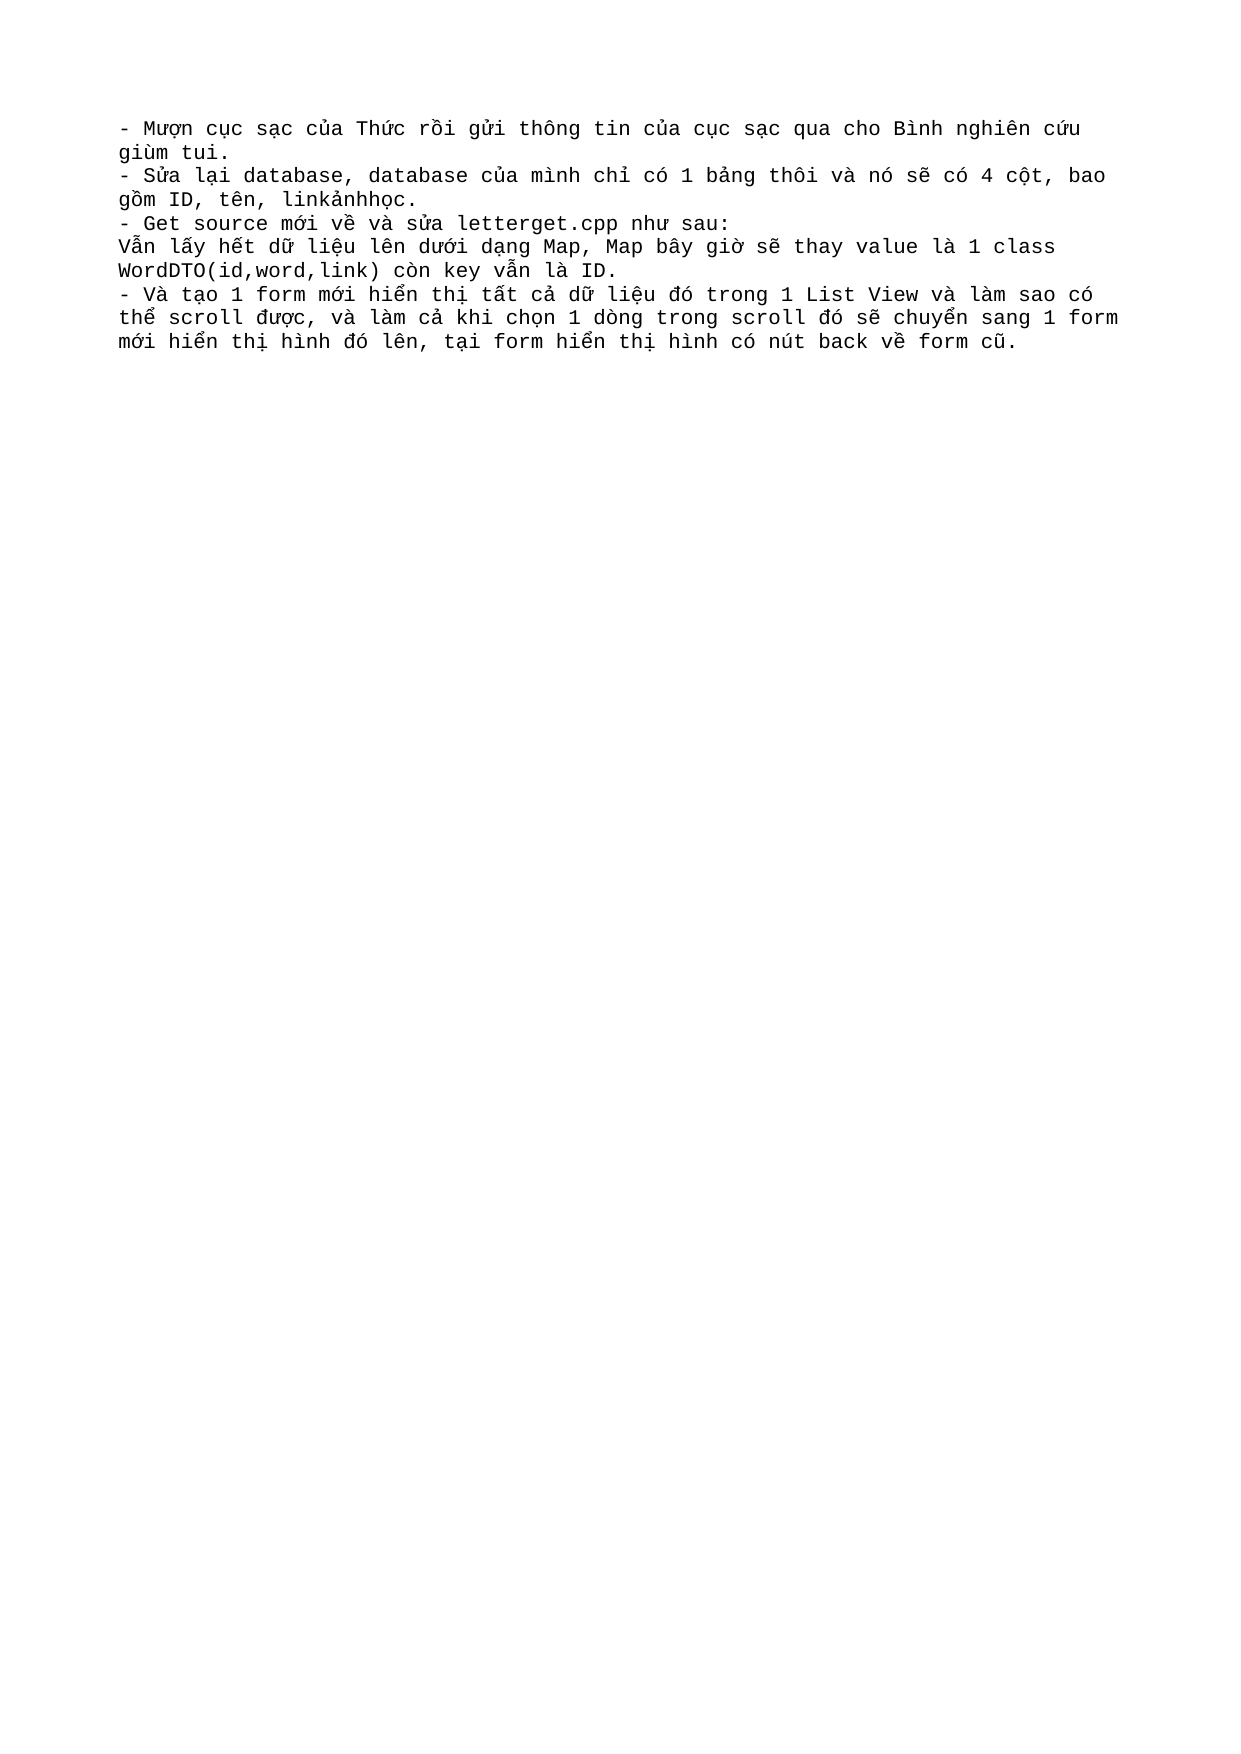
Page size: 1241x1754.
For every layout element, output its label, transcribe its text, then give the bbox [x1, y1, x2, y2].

text Vẫn lấy hết dữ liệu lên dưới dạng Map, Map bây giờ sẽ thay value là 1 class WordDTO(id,word,link) còn key vẫn là ID. [118, 236, 1122, 284]
text - Mượn cục sạc của Thức rồi gửi thông tin của cục sạc qua cho Bình nghiên cứu giùm tui. [118, 118, 1122, 165]
text - Và tạo 1 form mới hiển thị tất cả dữ liệu đó trong 1 List View và làm sao có thể scroll được, và làm cả khi chọn 1 dòng trong scroll đó sẽ chuyển sang 1 form mới hiển thị hình đó lên, tại form hiển thị hình có nút back về form cũ. [118, 284, 1122, 354]
text - Get source mới về và sửa letterget.cpp như sau: [118, 213, 1122, 236]
text - Sửa lại database, database của mình chỉ có 1 bảng thôi và nó sẽ có 4 cột, bao gồm ID, tên, linkảnhhọc. [118, 165, 1122, 213]
